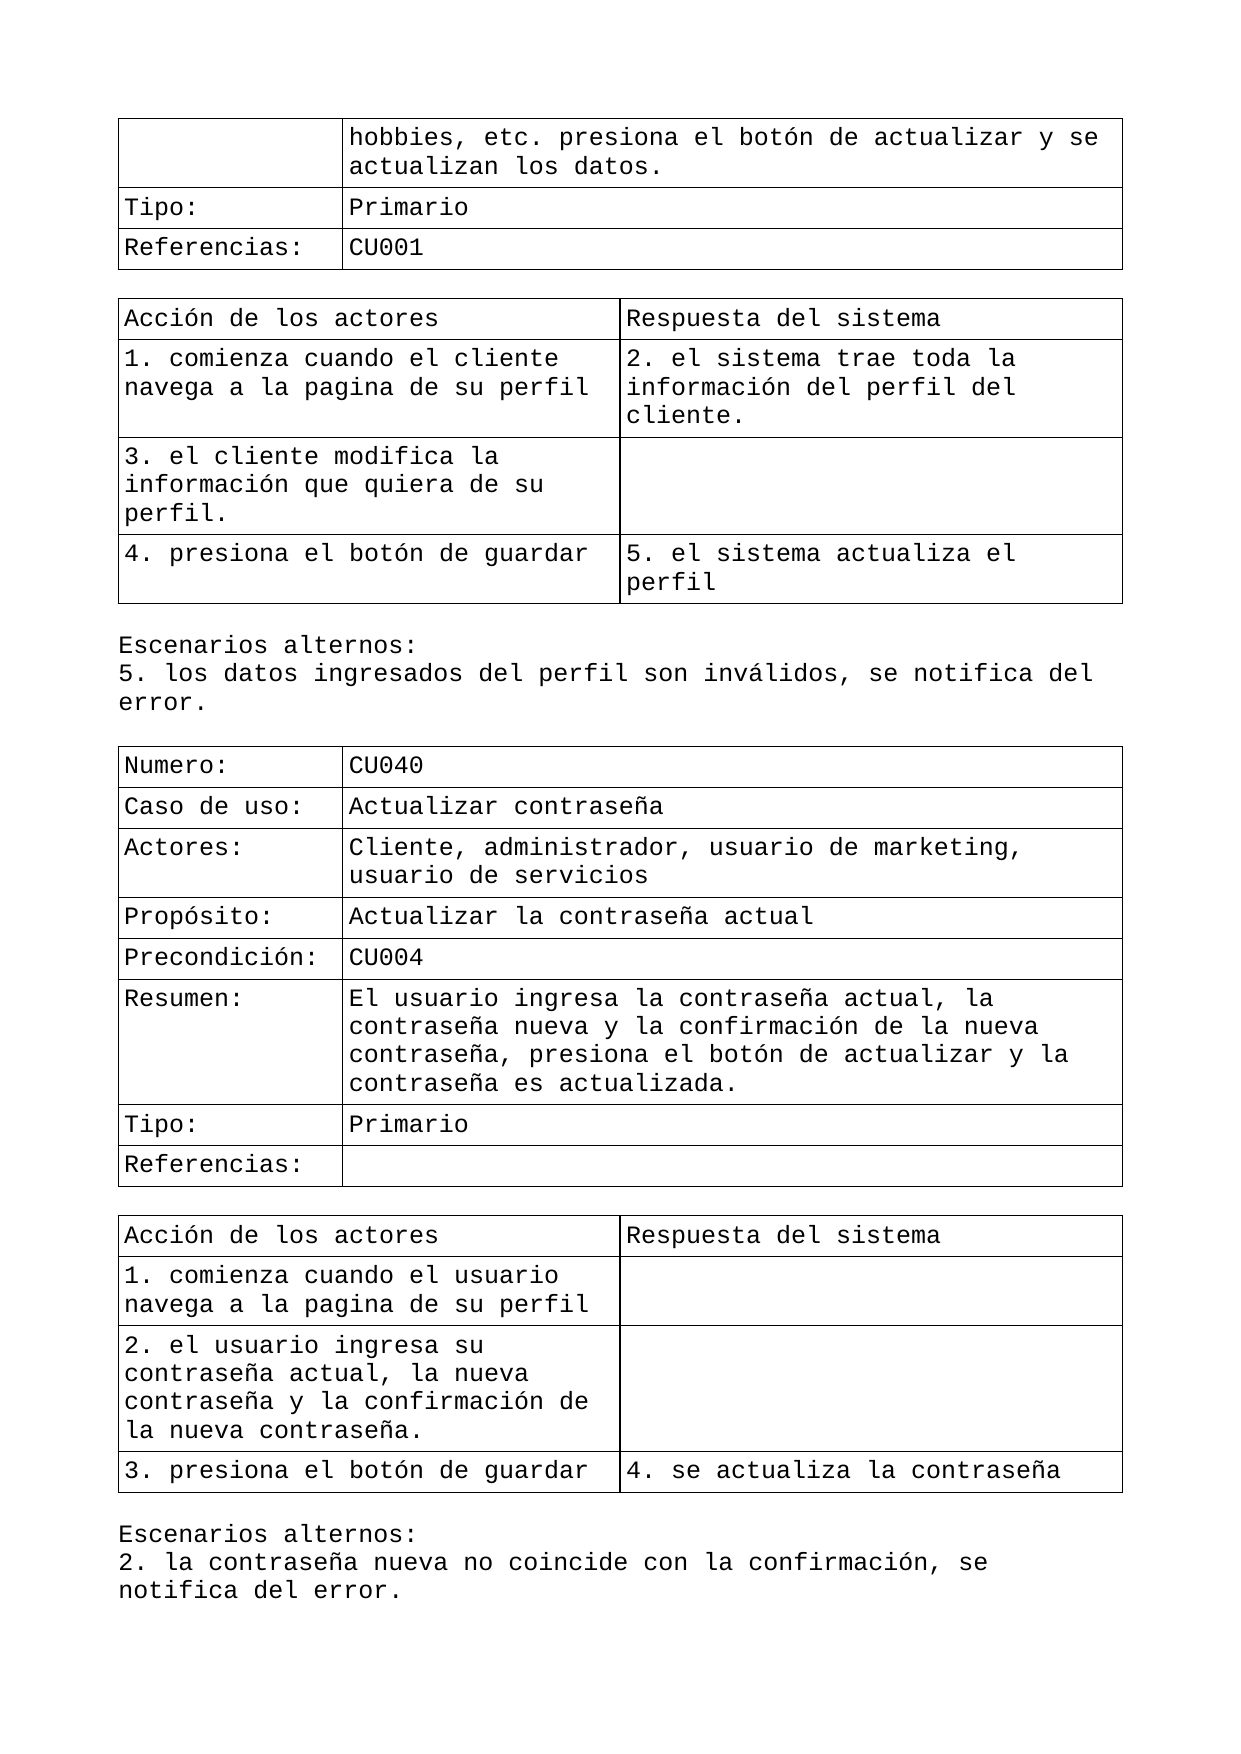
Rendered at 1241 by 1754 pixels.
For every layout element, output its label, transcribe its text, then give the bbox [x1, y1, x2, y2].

table_header Numero: [119, 747, 342, 787]
table_cell Resumen: [119, 980, 342, 1104]
table_cell Actualizar la contraseña actual [343, 898, 1122, 938]
table_cell 1. comienza cuando el cliente navega a la pagina de su perfil [119, 340, 619, 437]
table_cell Precondición: [119, 939, 342, 978]
table_cell CU001 [343, 229, 1122, 269]
table_header CU040 [343, 747, 1122, 787]
text 5. los datos ingresados del perfil son inválidos, se notifica del error. [118, 661, 1122, 718]
table_cell Caso de uso: [119, 788, 342, 828]
table_cell Cliente, administrador, usuario de marketing, usuario de servicios [343, 829, 1122, 897]
table_cell 2. el usuario ingresa su contraseña actual, la nueva contraseña y la confirmación de la nueva contraseña. [119, 1326, 619, 1451]
text Escenarios alternos: [118, 633, 1122, 661]
table_cell hobbies, etc. presiona el botón de actualizar y se actualizan los datos. [343, 119, 1122, 187]
table_cell [621, 1326, 1122, 1451]
table_cell [621, 438, 1122, 534]
text Escenarios alternos: [118, 1521, 1122, 1550]
table_cell Actores: [119, 829, 342, 897]
table_header Acción de los actores [119, 299, 619, 339]
table_cell 4. se actualiza la contraseña [621, 1452, 1122, 1492]
table_cell 5. el sistema actualiza el perfil [621, 535, 1122, 603]
table_cell 2. el sistema trae toda la información del perfil del cliente. [621, 340, 1122, 437]
table_cell Actualizar contraseña [343, 788, 1122, 828]
table_cell Referencias: [119, 1146, 342, 1186]
table_cell Tipo: [119, 1105, 342, 1145]
table_cell Tipo: [119, 188, 342, 228]
table_header Respuesta del sistema [621, 1216, 1122, 1256]
table_cell Referencias: [119, 229, 342, 269]
table_cell [621, 1257, 1122, 1325]
table_cell Primario [343, 188, 1122, 228]
table_cell Primario [343, 1105, 1122, 1145]
table_header Acción de los actores [119, 1216, 619, 1256]
table_cell El usuario ingresa la contraseña actual, la contraseña nueva y la confirmación de la nueva contraseña, presiona el botón de actualizar y la contraseña es actualizada. [343, 980, 1122, 1104]
table_cell [119, 119, 342, 187]
table_cell CU004 [343, 939, 1122, 978]
text 2. la contraseña nueva no coincide con la confirmación, se notifica del error. [118, 1550, 1122, 1606]
table_cell 1. comienza cuando el usuario navega a la pagina de su perfil [119, 1257, 619, 1325]
table_cell 3. presiona el botón de guardar [119, 1452, 619, 1492]
table_cell [343, 1146, 1122, 1186]
table_cell Propósito: [119, 898, 342, 938]
table_header Respuesta del sistema [621, 299, 1122, 339]
table_cell 4. presiona el botón de guardar [119, 535, 619, 603]
table_cell 3. el cliente modifica la información que quiera de su perfil. [119, 438, 619, 534]
